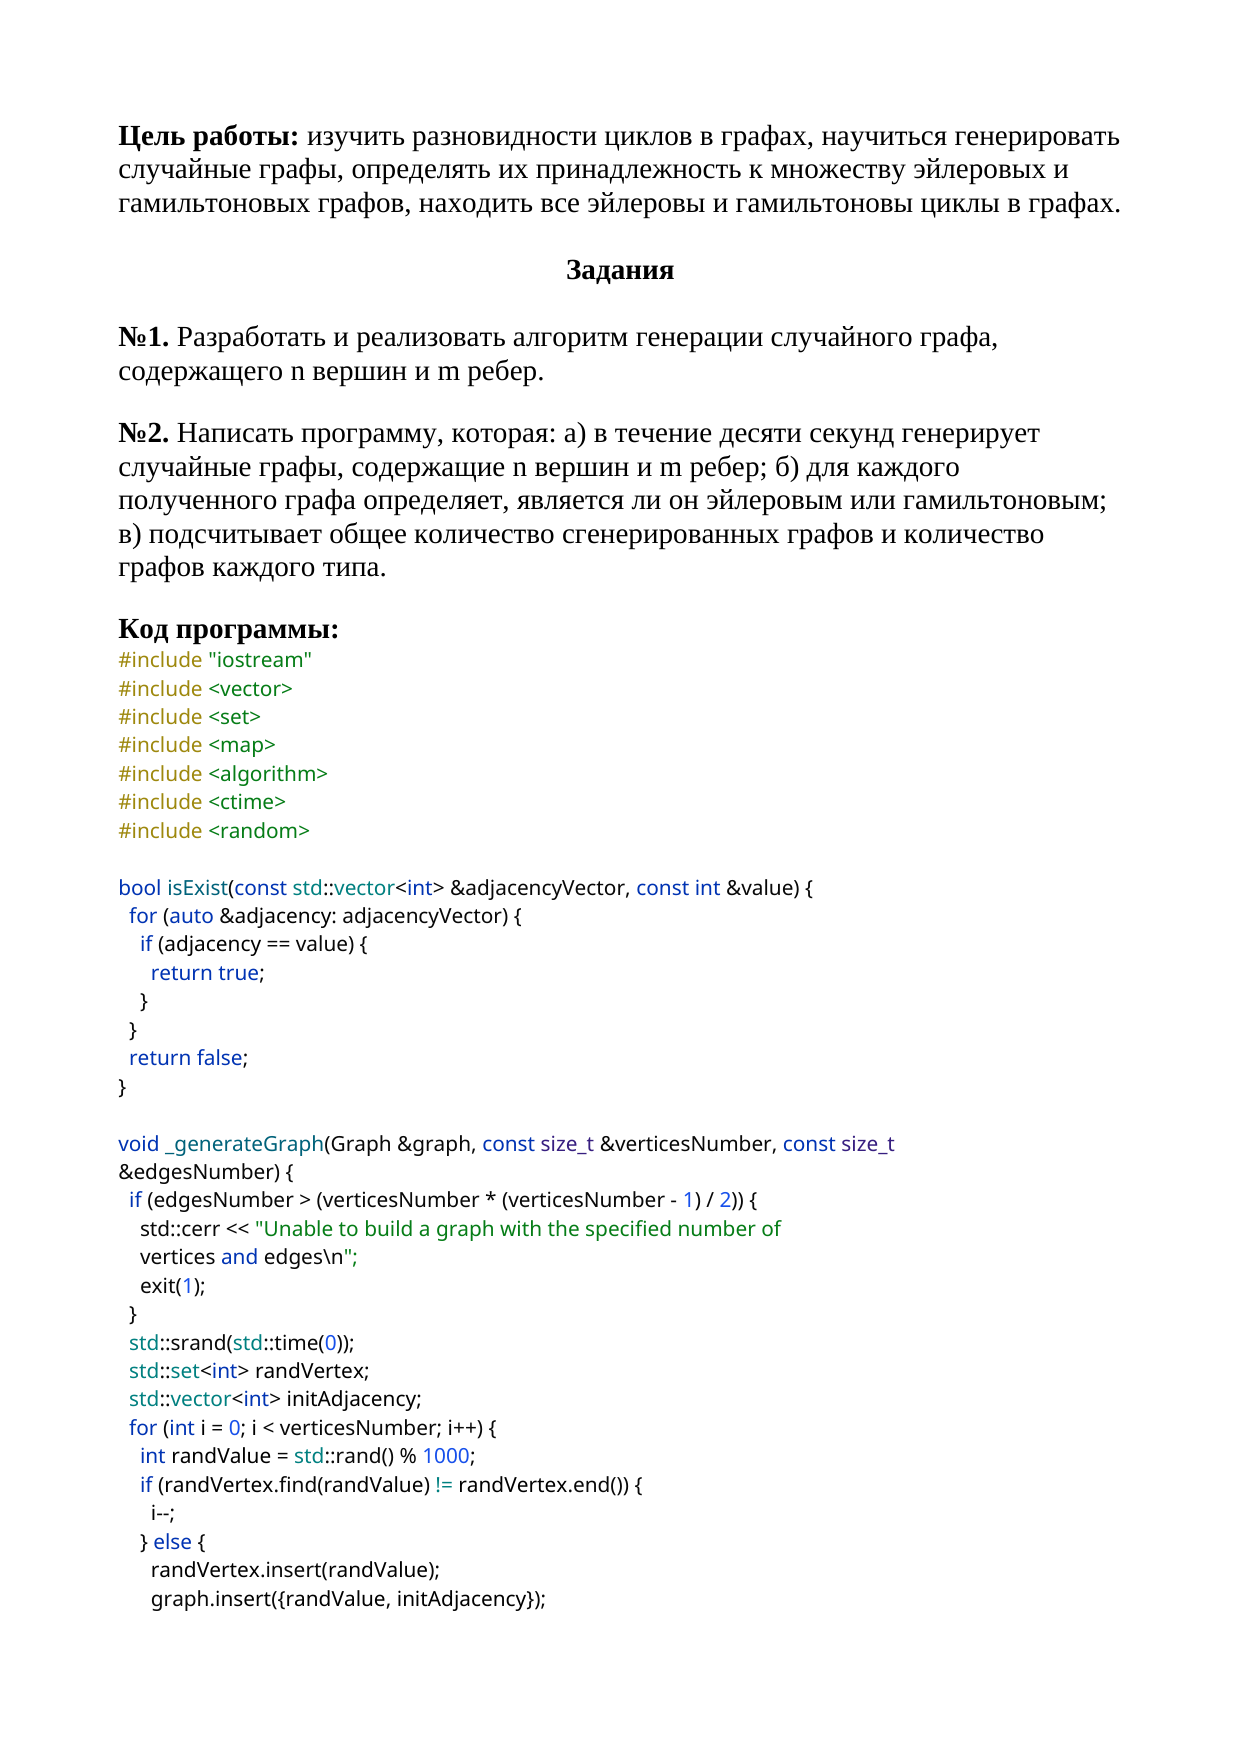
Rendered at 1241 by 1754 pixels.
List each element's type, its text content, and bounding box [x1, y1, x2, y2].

text Код программы: [118, 612, 1122, 645]
text #include "iostream" #include <vector> #include <set> #include <map> #include <algorithm> #include <ctime> #include <random> bool isExist(const std::vector<int> &adjacencyVector, const int &value) { for (auto &adjacency: adjacencyVector) { if (adjacency == value) { return true; } } return false; } void _generateGraph(Graph &graph, const size_t &verticesNumber, const size_t &edgesNumber) { if (edgesNumber > (verticesNumber * (verticesNumber - 1) / 2)) { std::cerr << "Unable to build a graph with the specified number of vertices and edges\n"; exit(1); } std::srand(std::time(0)); std::set<int> randVertex; std::vector<int> initAdjacency; for (int i = 0; i < verticesNumber; i++) { int randValue = std::rand() % 1000; if (randVertex.find(randValue) != randVertex.end()) { i--; } else { randVertex.insert(randValue); graph.insert({randValue, initAdjacency}); [118, 645, 1122, 1612]
text Задания [118, 252, 1122, 286]
text №1. Разработать и реализовать алгоритм генерации случайного графа, содержащего n вершин и m ребер. [118, 319, 1122, 386]
text №2. Написать программу, которая: а) в течение десяти секунд генерирует случайные графы, содержащие n вершин и m ребер; б) для каждого полученного графа определяет, является ли он эйлеровым или гамильтоновым; в) подсчитывает общее количество сгенерированных графов и количество графов каждого типа. [118, 415, 1122, 583]
text Цель работы: изучить разновидности циклов в графах, научиться генерировать случайные графы, определять их принадлежность к множеству эйлеровых и гамильтоновых графов, находить все эйлеровы и гамильтоновы циклы в графах. [118, 118, 1122, 219]
